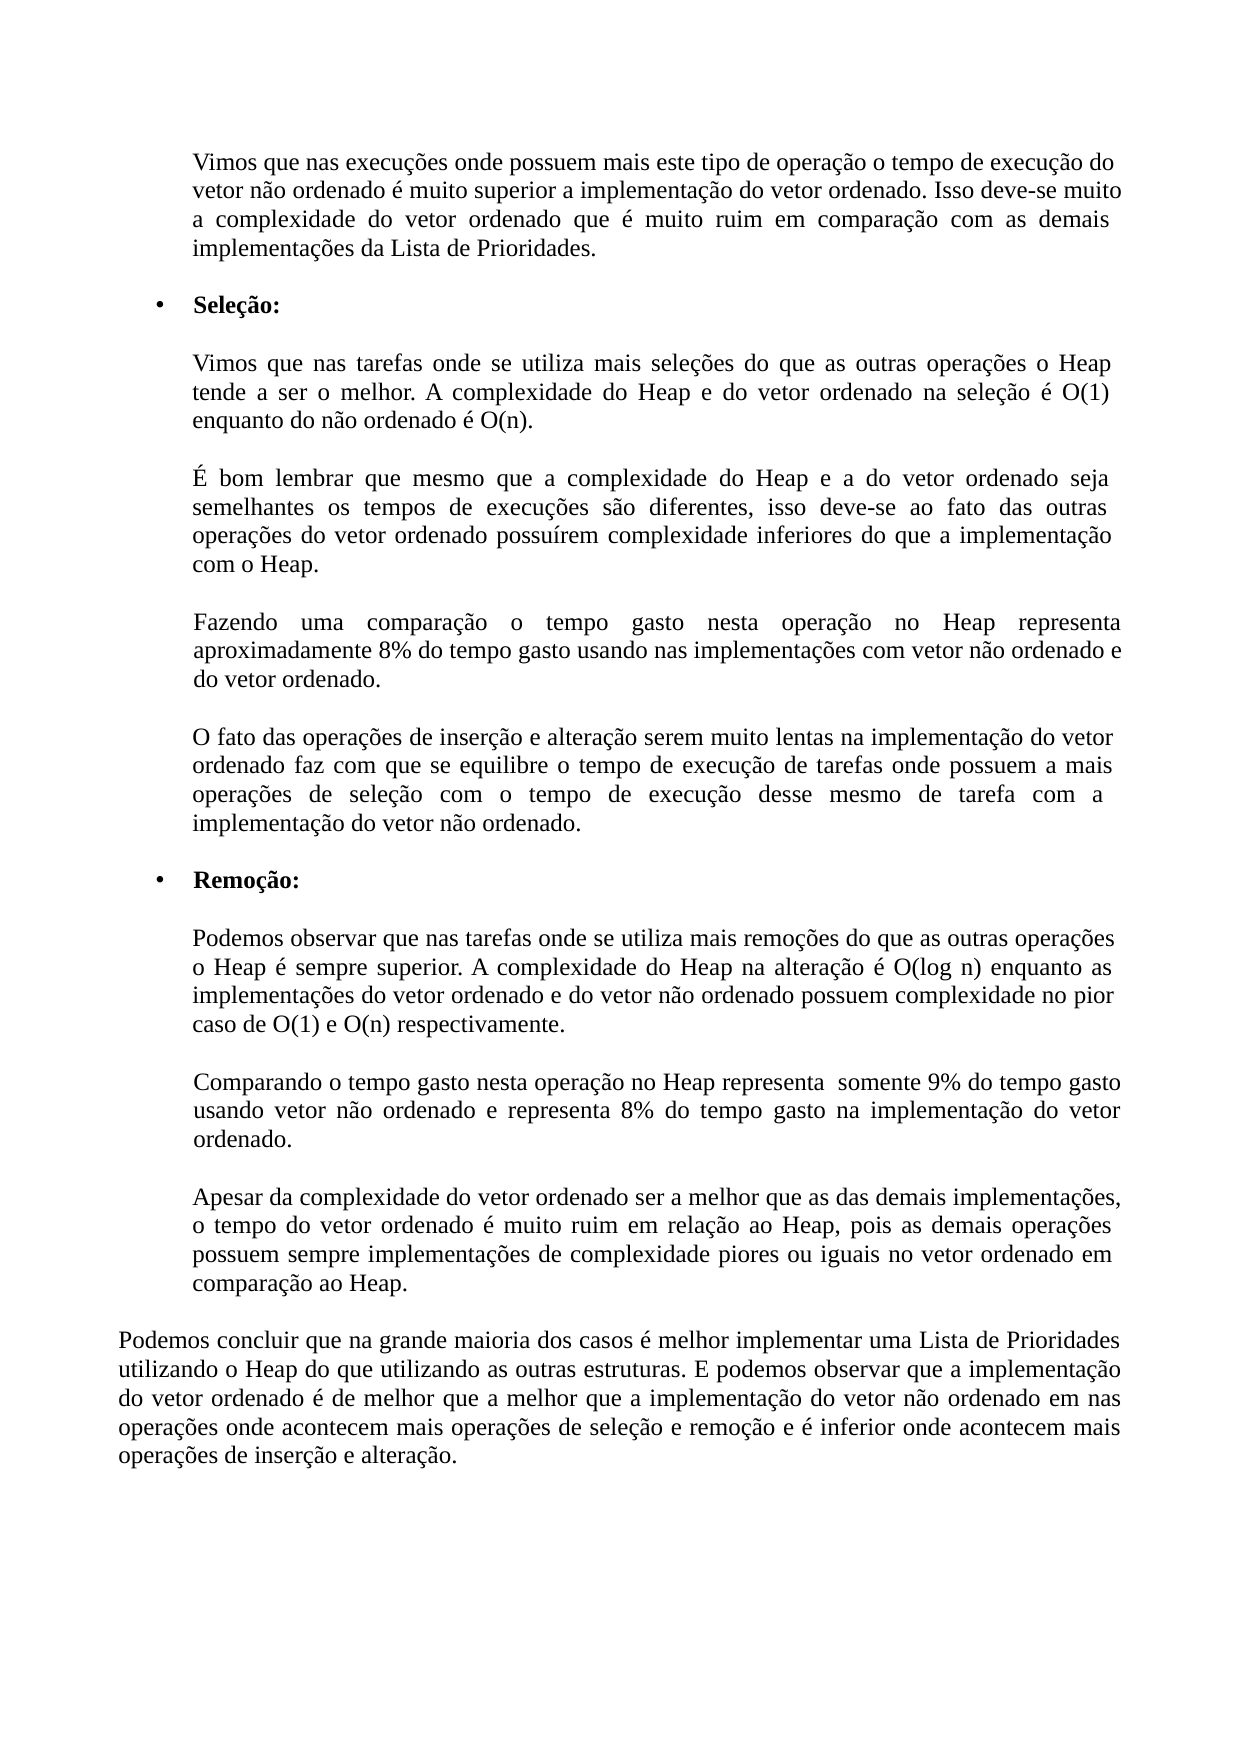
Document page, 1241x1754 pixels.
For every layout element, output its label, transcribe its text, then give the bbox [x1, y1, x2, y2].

text Vimos que nas execuções onde possuem mais este tipo de operação o tempo de execução do vetor não ordenado é muito superior a implementação do vetor ordenado. Isso deve-se muito a complexidade do vetor ordenado que é muito ruim em comparação com as demais implementações da Lista de Prioridades. [118, 147, 1122, 262]
list Seleção: [156, 291, 1122, 319]
list Comparando o tempo gasto nesta operação no Heap representa somente 9% do tempo gasto usando vetor não ordenado e representa 8% do tempo gasto na implementação do vetor ordenado. [156, 1067, 1122, 1153]
list Fazendo uma comparação o tempo gasto nesta operação no Heap representa aproximadamente 8% do tempo gasto usando nas implementações com vetor não ordenado e do vetor ordenado. [156, 607, 1122, 693]
text Podemos observar que nas tarefas onde se utiliza mais remoções do que as outras operações o Heap é sempre superior. A complexidade do Heap na alteração é O(log n) enquanto as implementações do vetor ordenado e do vetor não ordenado possuem complexidade no pior caso de O(1) e O(n) respectivamente. [118, 923, 1122, 1038]
list Remoção: [156, 866, 1122, 894]
text É bom lembrar que mesmo que a complexidade do Heap e a do vetor ordenado seja semelhantes os tempos de execuções são diferentes, isso deve-se ao fato das outras operações do vetor ordenado possuírem complexidade inferiores do que a implementação com o Heap. [118, 463, 1122, 578]
text Vimos que nas tarefas onde se utiliza mais seleções do que as outras operações o Heap tende a ser o melhor. A complexidade do Heap e do vetor ordenado na seleção é O(1) enquanto do não ordenado é O(n). [118, 348, 1122, 434]
text O fato das operações de inserção e alteração serem muito lentas na implementação do vetor ordenado faz com que se equilibre o tempo de execução de tarefas onde possuem a mais operações de seleção com o tempo de execução desse mesmo de tarefa com a implementação do vetor não ordenado. [118, 722, 1122, 837]
text Podemos concluir que na grande maioria dos casos é melhor implementar uma Lista de Prioridades utilizando o Heap do que utilizando as outras estruturas. E podemos observar que a implementação do vetor ordenado é de melhor que a melhor que a implementação do vetor não ordenado em nas operações onde acontecem mais operações de seleção e remoção e é inferior onde acontecem mais operações de inserção e alteração. [118, 1326, 1122, 1469]
text Apesar da complexidade do vetor ordenado ser a melhor que as das demais implementações, o tempo do vetor ordenado é muito ruim em relação ao Heap, pois as demais operações possuem sempre implementações de complexidade piores ou iguais no vetor ordenado em comparação ao Heap. [118, 1182, 1122, 1297]
